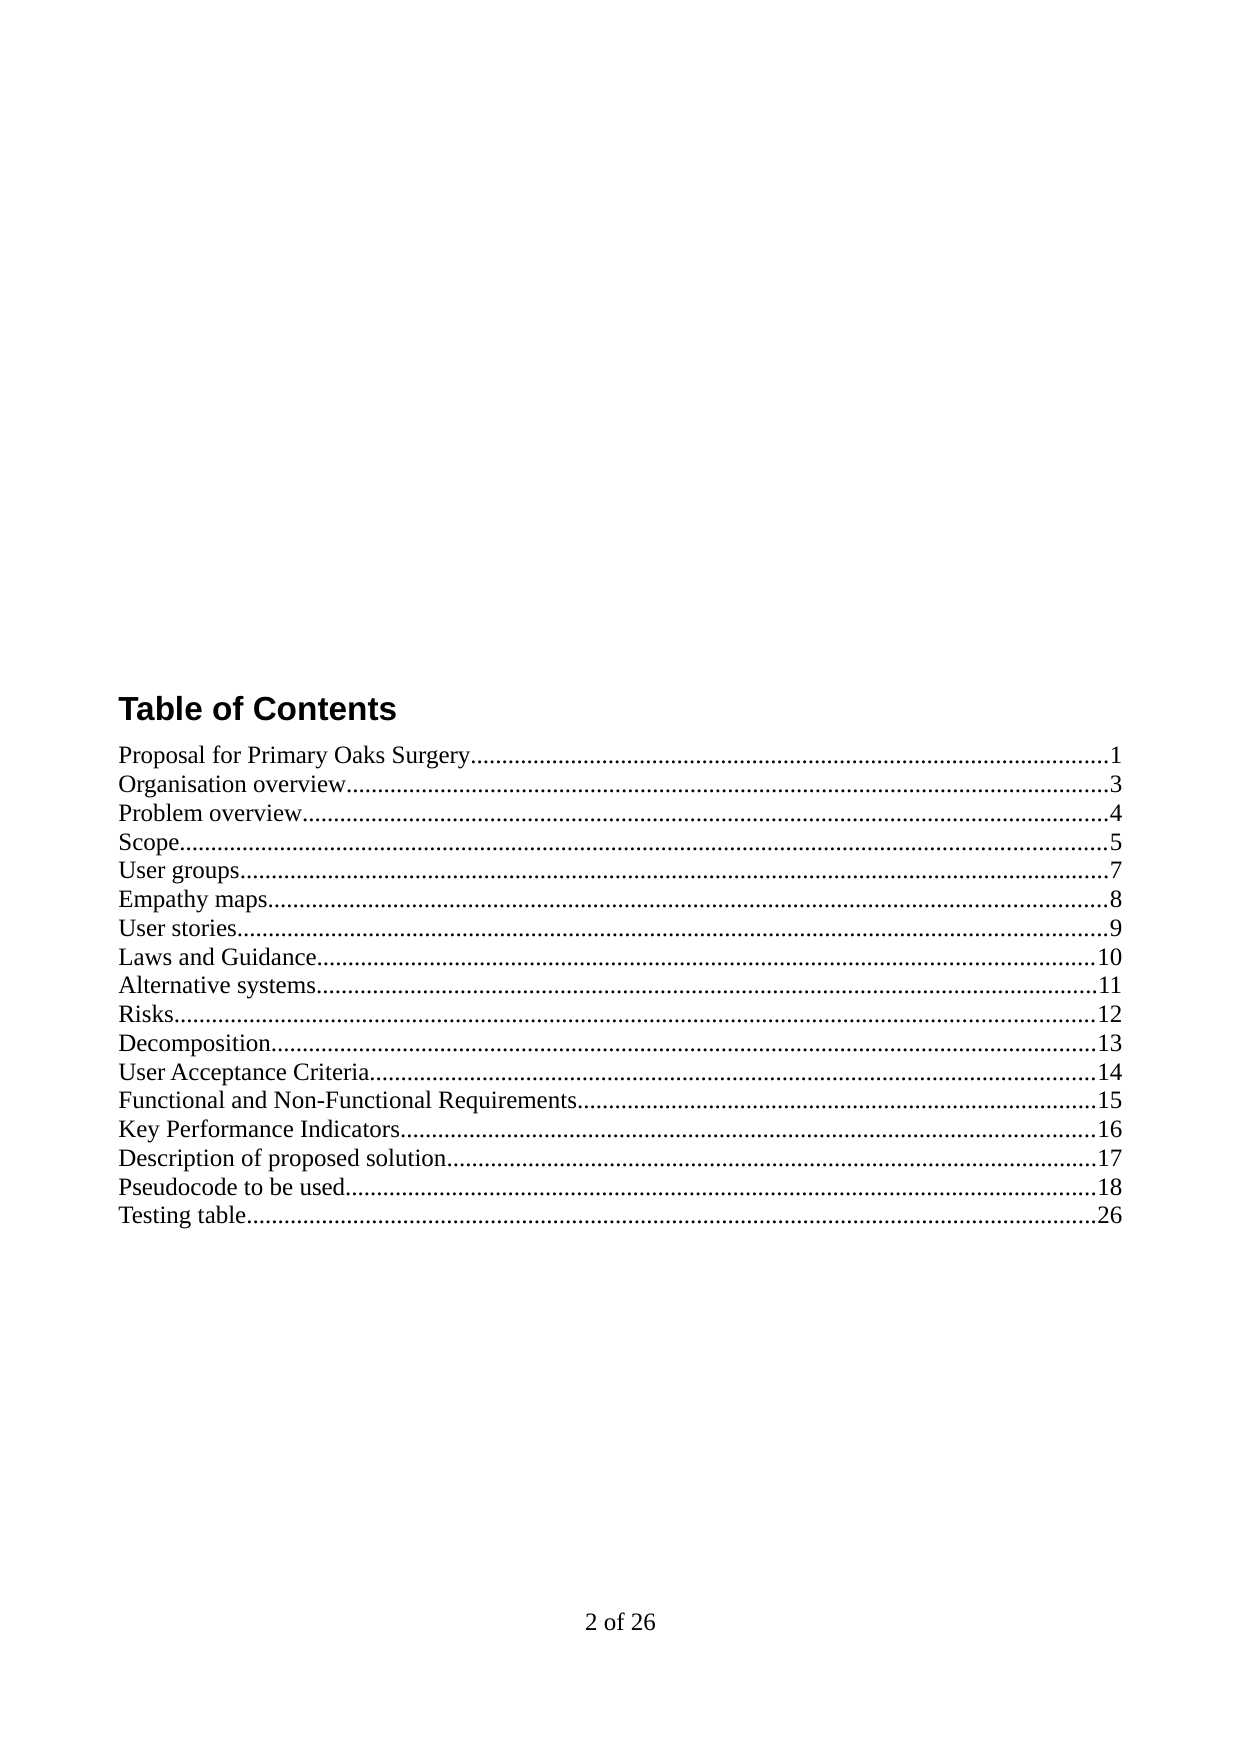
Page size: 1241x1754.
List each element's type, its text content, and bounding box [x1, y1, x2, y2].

text Functional and Non-Functional Requirements 15 [118, 1085, 1122, 1114]
text User stories 9 [118, 913, 1122, 942]
text Pseudocode to be used 18 [118, 1172, 1122, 1200]
text Proposal for Primary Oaks Surgery 1 [118, 740, 1122, 769]
subtitle Table of Contents [118, 689, 1122, 728]
text Testing table 26 [118, 1200, 1122, 1229]
text Laws and Guidance 10 [118, 942, 1122, 970]
text Problem overview 4 [118, 798, 1122, 827]
text User Acceptance Criteria 14 [118, 1057, 1122, 1085]
text Description of proposed solution 17 [118, 1143, 1122, 1172]
text Decomposition 13 [118, 1028, 1122, 1057]
text Scope 5 [118, 827, 1122, 855]
text Empathy maps 8 [118, 884, 1122, 913]
text Alternative systems 11 [118, 970, 1122, 999]
text Risks 12 [118, 999, 1122, 1028]
text Key Performance Indicators 16 [118, 1114, 1122, 1143]
text Organisation overview 3 [118, 769, 1122, 798]
text User groups 7 [118, 855, 1122, 884]
